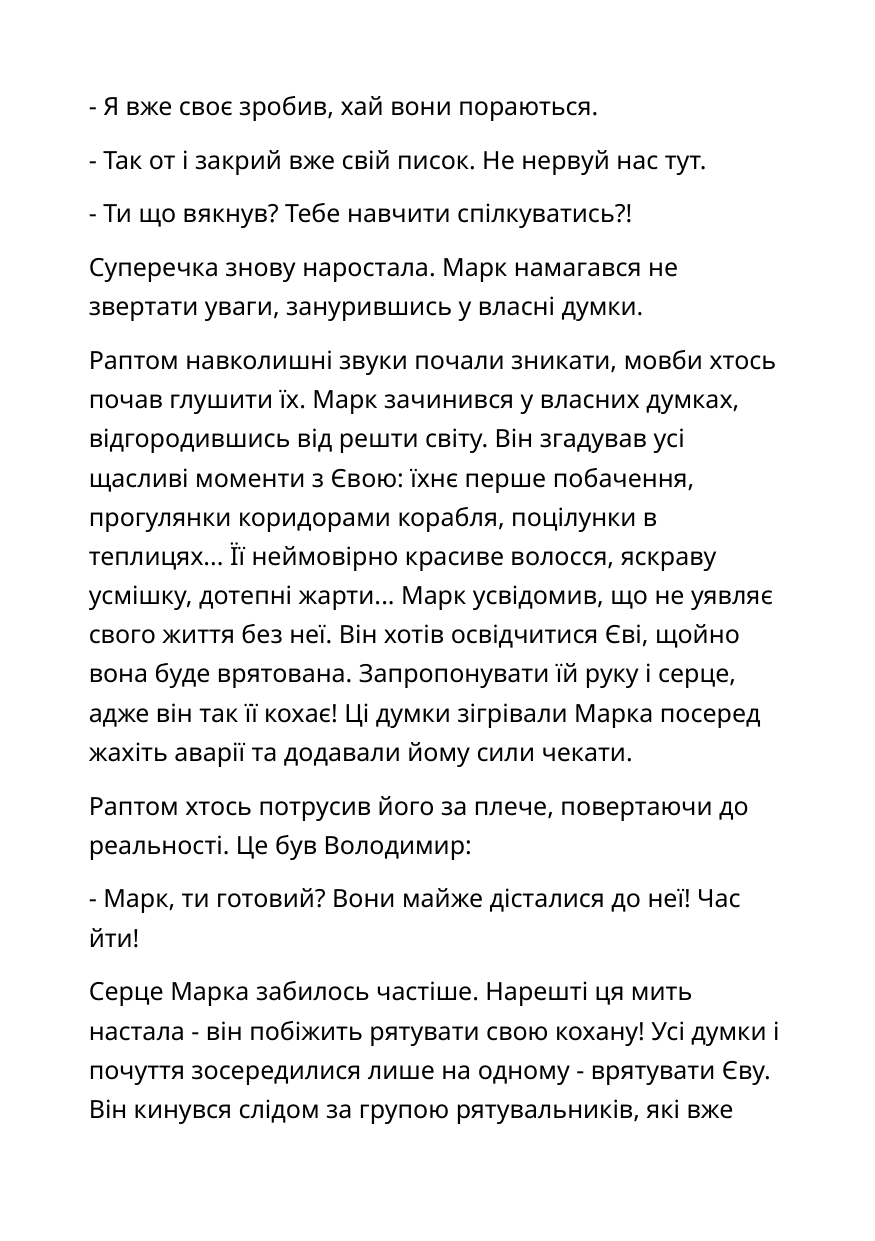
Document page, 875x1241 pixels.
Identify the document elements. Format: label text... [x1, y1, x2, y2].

text - Я вже своє зробив, хай вони пораються. [88, 88, 786, 123]
text Суперечка знову наростала. Марк намагався не звертати уваги, занурившись у власні думки. [88, 250, 786, 323]
text - Ти що вякнув? Тебе навчити спілкуватись?! [88, 196, 786, 230]
text Раптом навколишні звуки почали зникати, мовби хтось почав глушити їх. Марк зачинився у власних думках, відгородившись від решти світу. Він згадував усі щасливі моменти з Євою: їхнє перше побачення, прогулянки коридорами корабля, поцілунки в теплицях... Її неймовірно красиве волосся, яскраву усмішку, дотепні жарти... Марк усвідомив, що не уявляє свого життя без неї. Він хотів освідчитися Єві, щойно вона буде врятована. Запропонувати їй руку і серце, адже він так її кохає! Ці думки зігрівали Марка посеред жахіть аварії та додавали йому сили чекати. [88, 343, 786, 768]
text - Так от і закрий вже свій писок. Не нервуй нас тут. [88, 142, 786, 176]
text Раптом хтось потрусив його за плече, повертаючи до реальності. Це був Володимир: [88, 788, 786, 861]
text - Марк, ти готовий? Вони майже дісталися до неї! Час йти! [88, 881, 786, 954]
text Серце Марка забилось частіше. Нарешті ця мить настала - він побіжить рятувати свою кохану! Усі думки і почуття зосередилися лише на одному - врятувати Єву. Він кинувся слідом за групою рятувальників, які вже [88, 974, 786, 1126]
